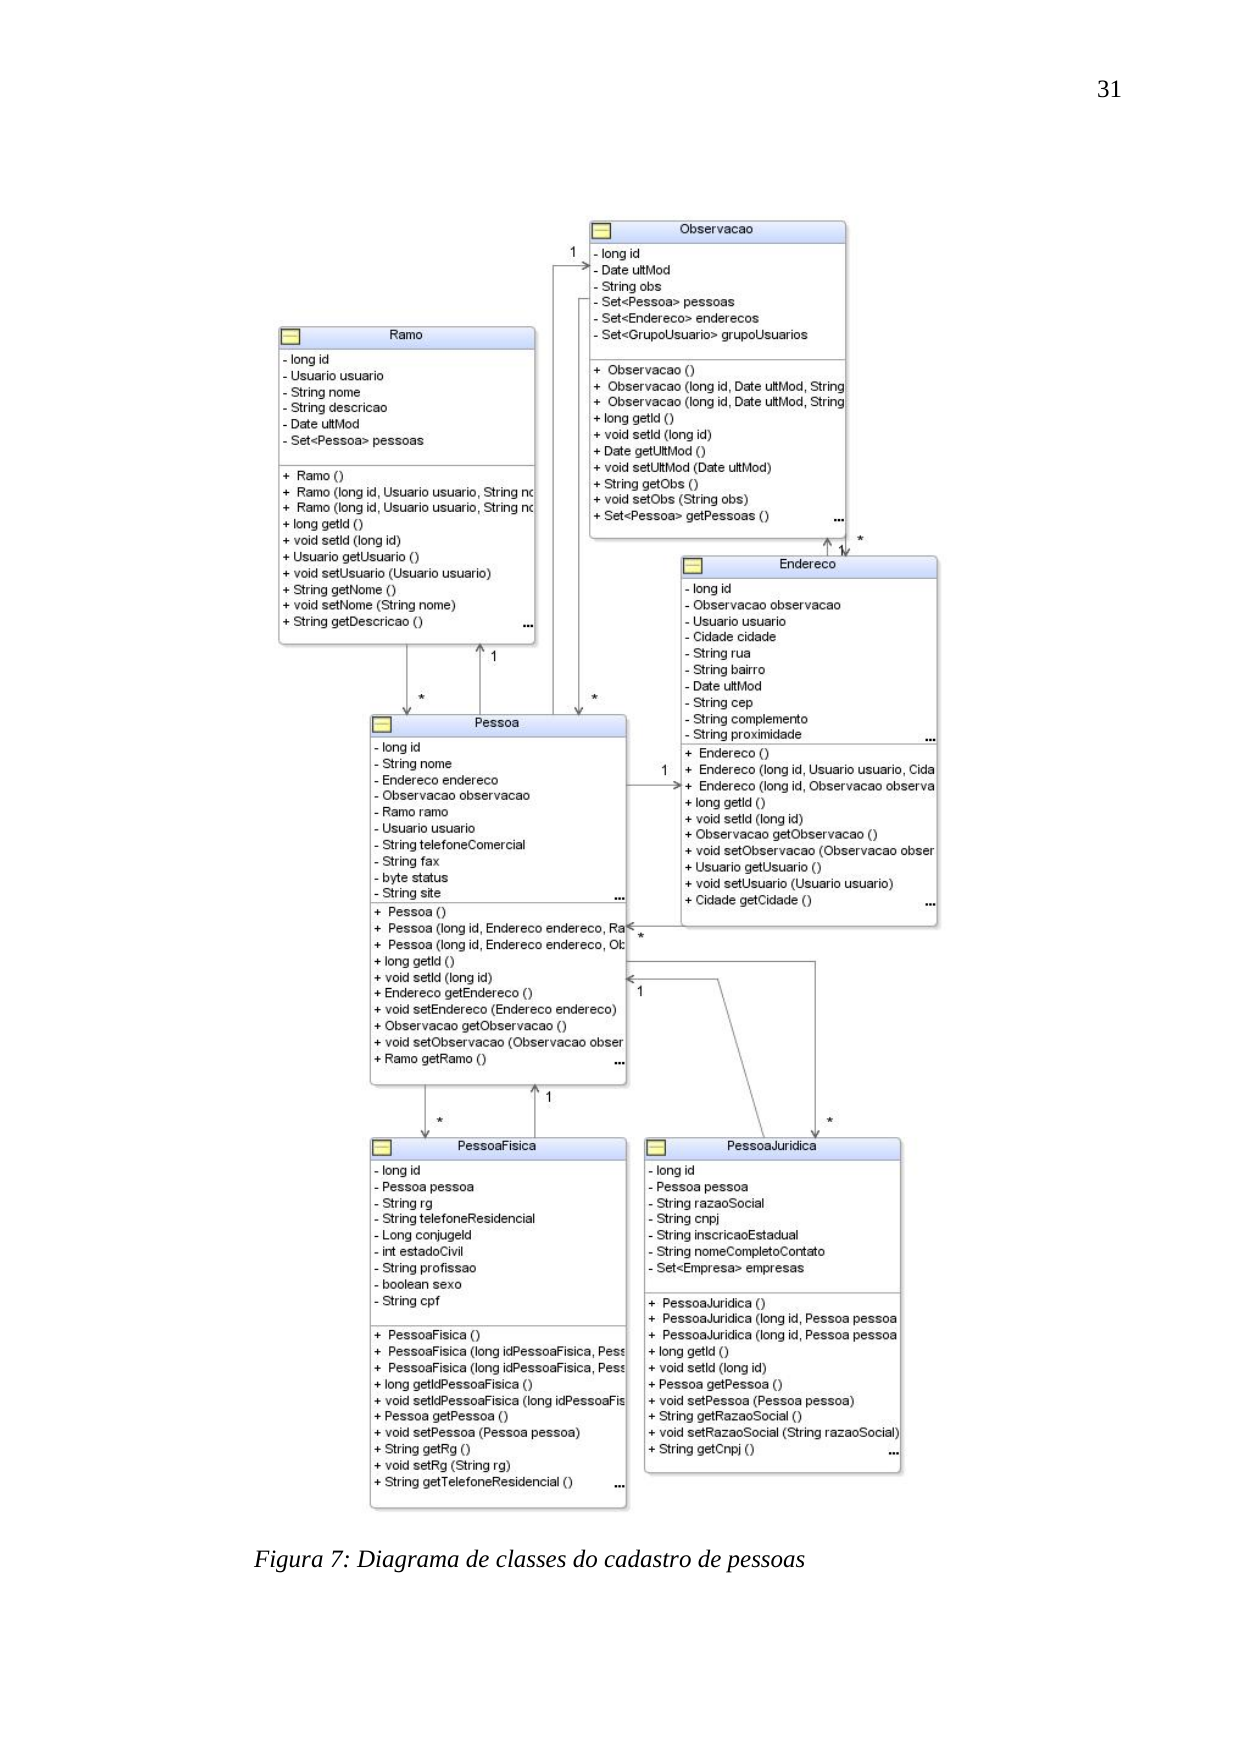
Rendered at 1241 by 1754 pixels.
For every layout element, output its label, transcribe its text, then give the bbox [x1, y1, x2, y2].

text Figura 7: Diagrama de classes do cadastro de pessoas [254, 1531, 960, 1572]
picture [254, 197, 961, 1531]
